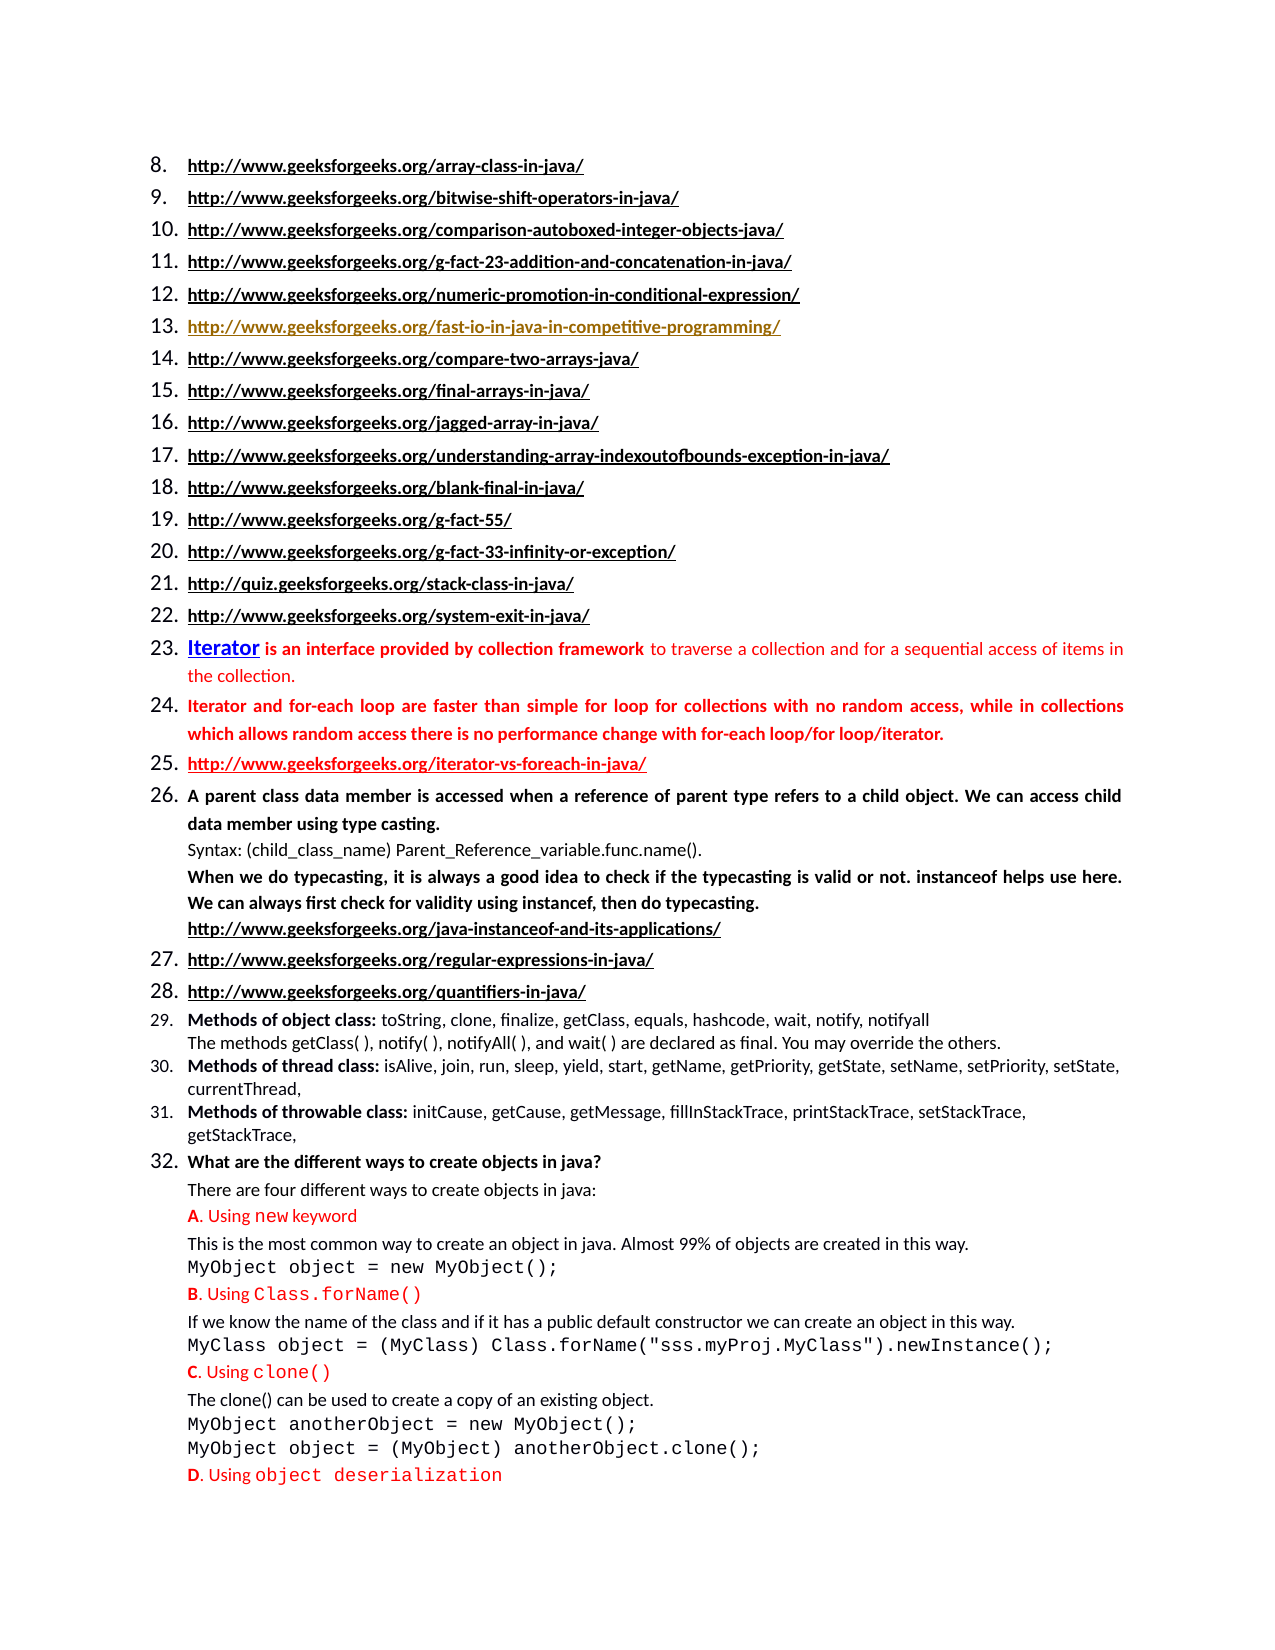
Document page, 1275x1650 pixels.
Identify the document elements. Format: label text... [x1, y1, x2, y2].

list What are the different ways to create objects in java? [150, 1146, 1125, 1174]
list A. Using new keyword [150, 1204, 1125, 1228]
list http://www.geeksforgeeks.org/blank-final-in-java/ [150, 472, 1125, 500]
list http://www.geeksforgeeks.org/java-instanceof-and-its-applications/ [150, 917, 1125, 940]
list Iterator is an interface provided by collection framework to traverse a collection and for a sequential access of items in the collection. [150, 633, 1125, 687]
list D. Using object deserialization [150, 1463, 1125, 1487]
list When we do typecasting, it is always a good idea to check if the typecasting is valid or not. instanceof helps use here. We can always first check for validity using instancef, then do typecasting. [150, 865, 1125, 914]
list http://www.geeksforgeeks.org/iterator-vs-foreach-in-java/ [150, 748, 1125, 776]
list If we know the name of the class and if it has a public default constructor we can create an object in this way. [150, 1310, 1125, 1333]
list http://www.geeksforgeeks.org/final-arrays-in-java/ [150, 375, 1125, 403]
list MyClass object = (MyClass) Class.forName("sss.myProj.MyClass").newInstance(); [150, 1336, 1125, 1357]
list http://www.geeksforgeeks.org/array-class-in-java/ [150, 150, 1125, 178]
list Methods of throwable class: initCause, getCause, getMessage, fillInStackTrace, printStackTrace, setStackTrace, getStackTrace, [150, 1100, 1125, 1146]
list C. Using clone() [150, 1361, 1125, 1384]
list http://www.geeksforgeeks.org/compare-two-arrays-java/ [150, 343, 1125, 371]
list http://www.geeksforgeeks.org/bitwise-shift-operators-in-java/ [150, 182, 1125, 210]
list The methods getClass( ), notify( ), notifyAll( ), and wait( ) are declared as final. You may override the others. [150, 1031, 1125, 1054]
list http://www.geeksforgeeks.org/understanding-array-indexoutofbounds-exception-in-java/ [150, 440, 1125, 468]
list http://www.geeksforgeeks.org/system-exit-in-java/ [150, 601, 1125, 629]
list http://www.geeksforgeeks.org/comparison-autoboxed-integer-objects-java/ [150, 214, 1125, 242]
list http://quiz.geeksforgeeks.org/stack-class-in-java/ [150, 568, 1125, 596]
list http://www.geeksforgeeks.org/fast-io-in-java-in-competitive-programming/ [150, 311, 1125, 339]
list MyObject anotherObject = new MyObject(); [150, 1414, 1125, 1436]
list http://www.geeksforgeeks.org/g-fact-23-addition-and-concatenation-in-java/ [150, 247, 1125, 274]
list http://www.geeksforgeeks.org/g-fact-33-infinity-or-exception/ [150, 536, 1125, 564]
list MyObject object = new MyObject(); [150, 1258, 1125, 1279]
list http://www.geeksforgeeks.org/numeric-promotion-in-conditional-expression/ [150, 279, 1125, 307]
list There are four different ways to create objects in java: [150, 1178, 1125, 1201]
list Syntax: (child_class_name) Parent_Reference_variable.func.name(). [150, 838, 1125, 861]
list http://www.geeksforgeeks.org/g-fact-55/ [150, 504, 1125, 532]
list Iterator and for-each loop are faster than simple for loop for collections with no random access, while in collections which allows random access there is no performance change with for-each loop/for loop/iterator. [150, 691, 1125, 745]
list http://www.geeksforgeeks.org/quantifiers-in-java/ [150, 976, 1125, 1004]
list http://www.geeksforgeeks.org/regular-expressions-in-java/ [150, 944, 1125, 972]
list http://www.geeksforgeeks.org/jagged-array-in-java/ [150, 407, 1125, 436]
list B. Using Class.forName() [150, 1282, 1125, 1306]
list The clone() can be used to create a copy of an existing object. [150, 1388, 1125, 1411]
list MyObject object = (MyObject) anotherObject.clone(); [150, 1439, 1125, 1460]
list A parent class data member is accessed when a reference of parent type refers to a child object. We can access child data member using type casting. [150, 781, 1125, 835]
list This is the most common way to create an object in java. Almost 99% of objects are created in this way. [150, 1232, 1125, 1254]
list Methods of thread class: isAlive, join, run, sleep, yield, start, getName, getPriority, getState, setName, setPriority, setState, currentThread, [150, 1054, 1125, 1100]
list Methods of object class: toString, clone, finalize, getClass, equals, hashcode, wait, notify, notifyall [150, 1008, 1125, 1031]
